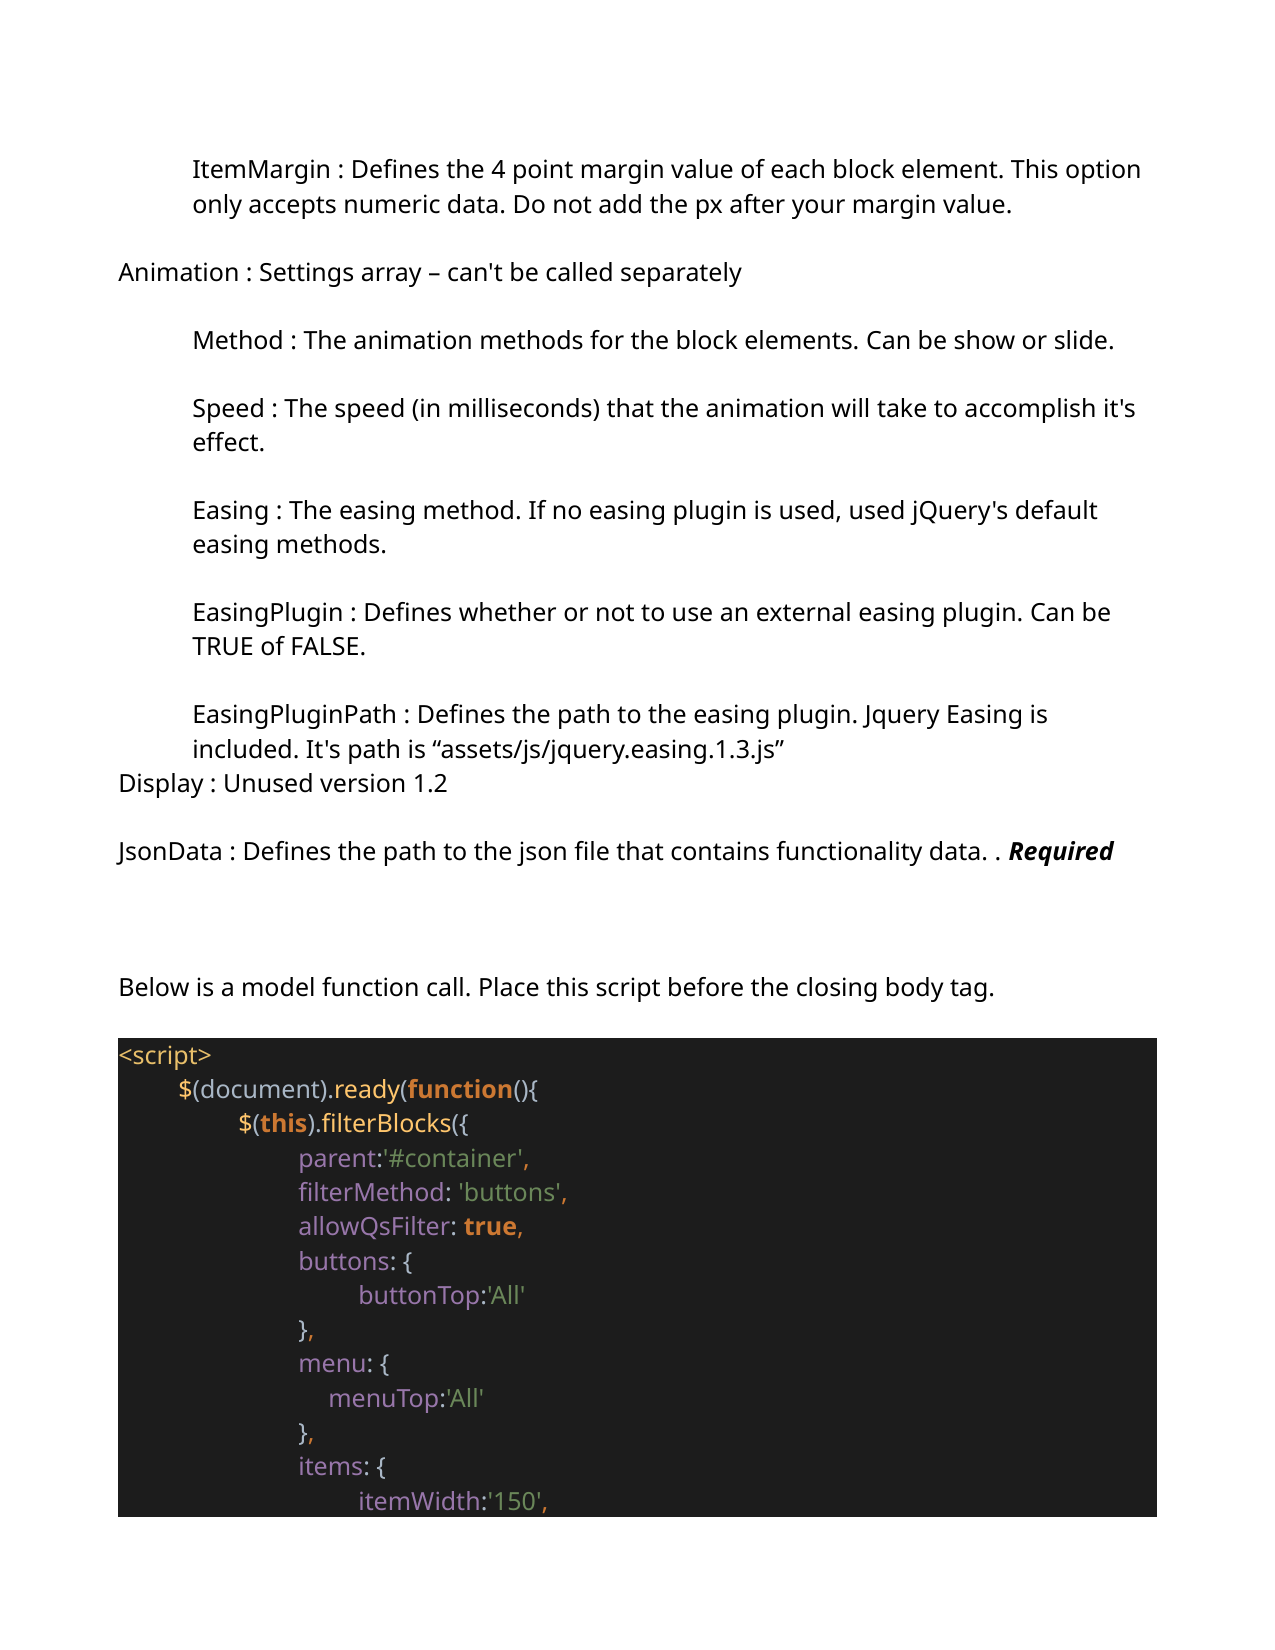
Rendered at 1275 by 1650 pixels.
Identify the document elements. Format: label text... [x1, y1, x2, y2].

text filterMethod: 'buttons', [118, 1175, 1157, 1209]
text menu: { [118, 1346, 1157, 1380]
text Display : Unused version 1.2 [118, 765, 1157, 799]
text allowQsFilter: true, [118, 1209, 1157, 1243]
text EasingPluginPath : Defines the path to the easing plugin. Jquery Easing is included. It's path is “assets/js/jquery.easing.1.3.js” [192, 697, 1157, 765]
text }, [118, 1414, 1157, 1449]
text items: { [118, 1449, 1157, 1483]
text $(document).ready(function(){ [118, 1072, 1157, 1106]
text EasingPlugin : Defines whether or not to use an external easing plugin. Can be TRUE of FALSE. [192, 595, 1157, 663]
text buttonTop:'All' [118, 1277, 1157, 1312]
text Method : The animation methods for the block elements. Can be show or slide. [192, 322, 1157, 357]
text }, [118, 1312, 1157, 1346]
text menuTop:'All' [118, 1380, 1157, 1414]
text Animation : Settings array – can't be called separately [118, 254, 1157, 288]
text <script> [118, 1038, 1157, 1072]
text Speed : The speed (in milliseconds) that the animation will take to accomplish it's effect. [192, 391, 1157, 459]
text $(this).filterBlocks({ [118, 1106, 1157, 1140]
text ItemMargin : Defines the 4 point margin value of each block element. This option only accepts numeric data. Do not add the px after your margin value. [192, 152, 1157, 220]
text Below is a model function call. Place this script before the closing body tag. [118, 970, 1157, 1004]
text parent:'#container', [118, 1140, 1157, 1175]
text itemWidth:'150', [118, 1483, 1157, 1517]
text JsonData : Defines the path to the json file that contains functionality data. . Required [118, 833, 1157, 867]
text Easing : The easing method. If no easing plugin is used, used jQuery's default easing methods. [192, 493, 1157, 561]
text buttons: { [118, 1243, 1157, 1277]
